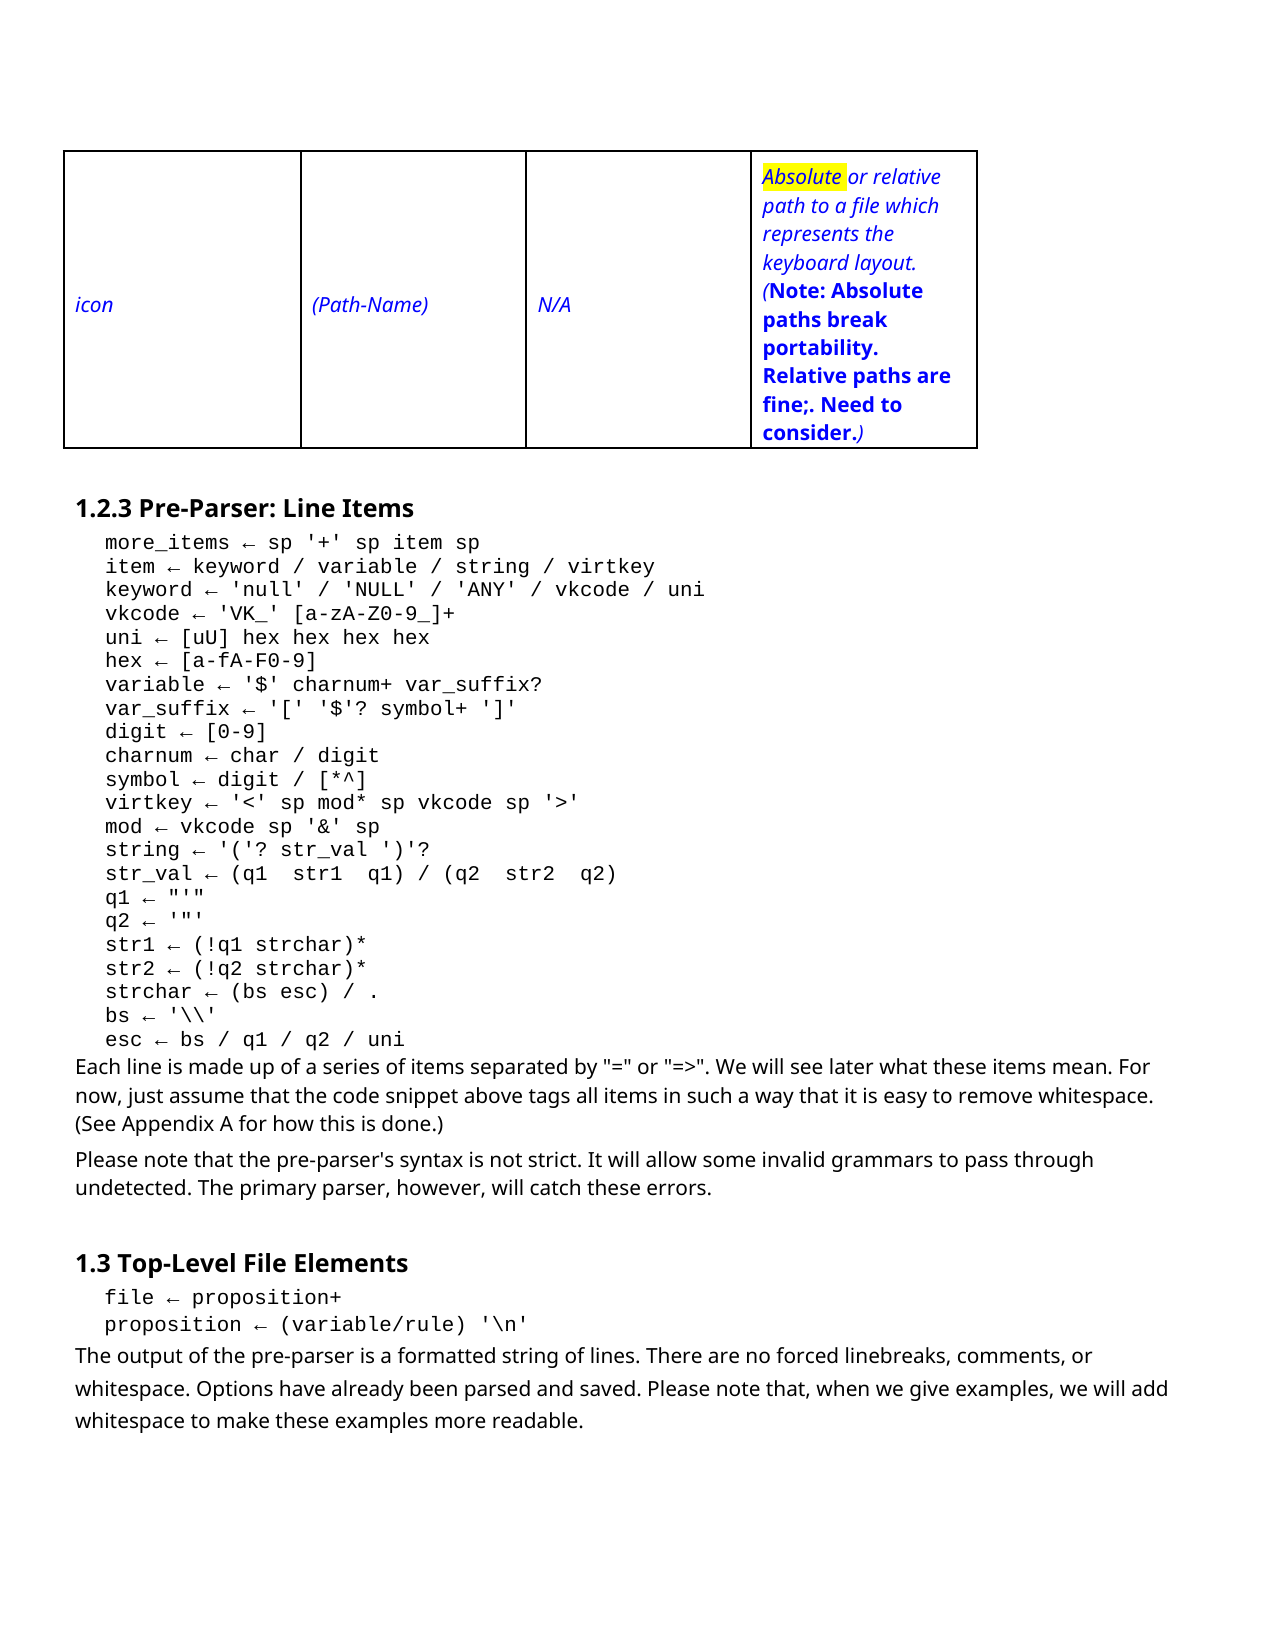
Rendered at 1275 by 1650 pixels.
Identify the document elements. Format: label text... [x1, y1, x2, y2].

table_cell icon [65, 152, 300, 447]
text str2 ← (!q2 strchar)* [105, 958, 1200, 981]
text virtkey ← '<' sp mod* sp vkcode sp '>' [105, 792, 1200, 816]
text Please note that the pre-parser's syntax is not strict. It will allow some invalid grammars to pass through undetected. The primary parser, however, will catch these errors. [75, 1145, 1200, 1202]
table_cell Absolute or relative path to a file which represents the keyboard layout. (Note: Absolute paths break portability. Relative paths are fine;. Need to consider.) [752, 152, 976, 447]
text string ← '('? str_val ')'? [105, 839, 1200, 863]
text symbol ← digit / [*^] [105, 768, 1200, 792]
text variable ← '$' charnum+ var_suffix? [105, 674, 1200, 698]
text q2 ← '"' [105, 910, 1200, 934]
text file ← proposition+ [104, 1287, 1200, 1311]
text str_val ← (q1 str1 q1) / (q2 str2 q2) [105, 863, 1200, 887]
text var_suffix ← '[' '$'? symbol+ ']' [105, 698, 1200, 721]
text The output of the pre-parser is a formatted string of lines. There are no forced linebreaks, comments, or whitespace. Options have already been parsed and saved. Please note that, when we give examples, we will add whitespace to make these examples more readable. [75, 1341, 1200, 1435]
text digit ← [0-9] [105, 721, 1200, 745]
text str1 ← (!q1 strchar)* [105, 934, 1200, 958]
text uni ← [uU] hex hex hex hex [105, 627, 1200, 650]
text q1 ← "'" [105, 887, 1200, 910]
text Each line is made up of a series of items separated by "=" or "=>". We will see later what these items mean. For now, just assume that the code snippet above tags all items in such a way that it is easy to remove whitespace. (See Appendix A for how this is done.) [75, 1052, 1200, 1138]
text proposition ← (variable/rule) '\n' [104, 1314, 1200, 1338]
table_cell N/A [527, 152, 750, 447]
text esc ← bs / q1 / q2 / uni [105, 1029, 1200, 1052]
text 1.2.3 Pre-Parser: Line Items [75, 491, 1200, 524]
text mod ← vkcode sp '&' sp [105, 816, 1200, 839]
text 1.3 Top-Level File Elements [75, 1245, 1200, 1279]
text vkcode ← 'VK_' [a-zA-Z0-9_]+ [105, 603, 1200, 627]
text more_items ← sp '+' sp item sp [105, 532, 1200, 556]
text charnum ← char / digit [105, 745, 1200, 768]
text item ← keyword / variable / string / virtkey [105, 556, 1200, 579]
text bs ← '\\' [105, 1005, 1200, 1029]
text keyword ← 'null' / 'NULL' / 'ANY' / vkcode / uni [105, 579, 1200, 603]
text strchar ← (bs esc) / . [105, 981, 1200, 1005]
table_cell (Path-Name) [302, 152, 525, 447]
text hex ← [a-fA-F0-9] [105, 650, 1200, 674]
